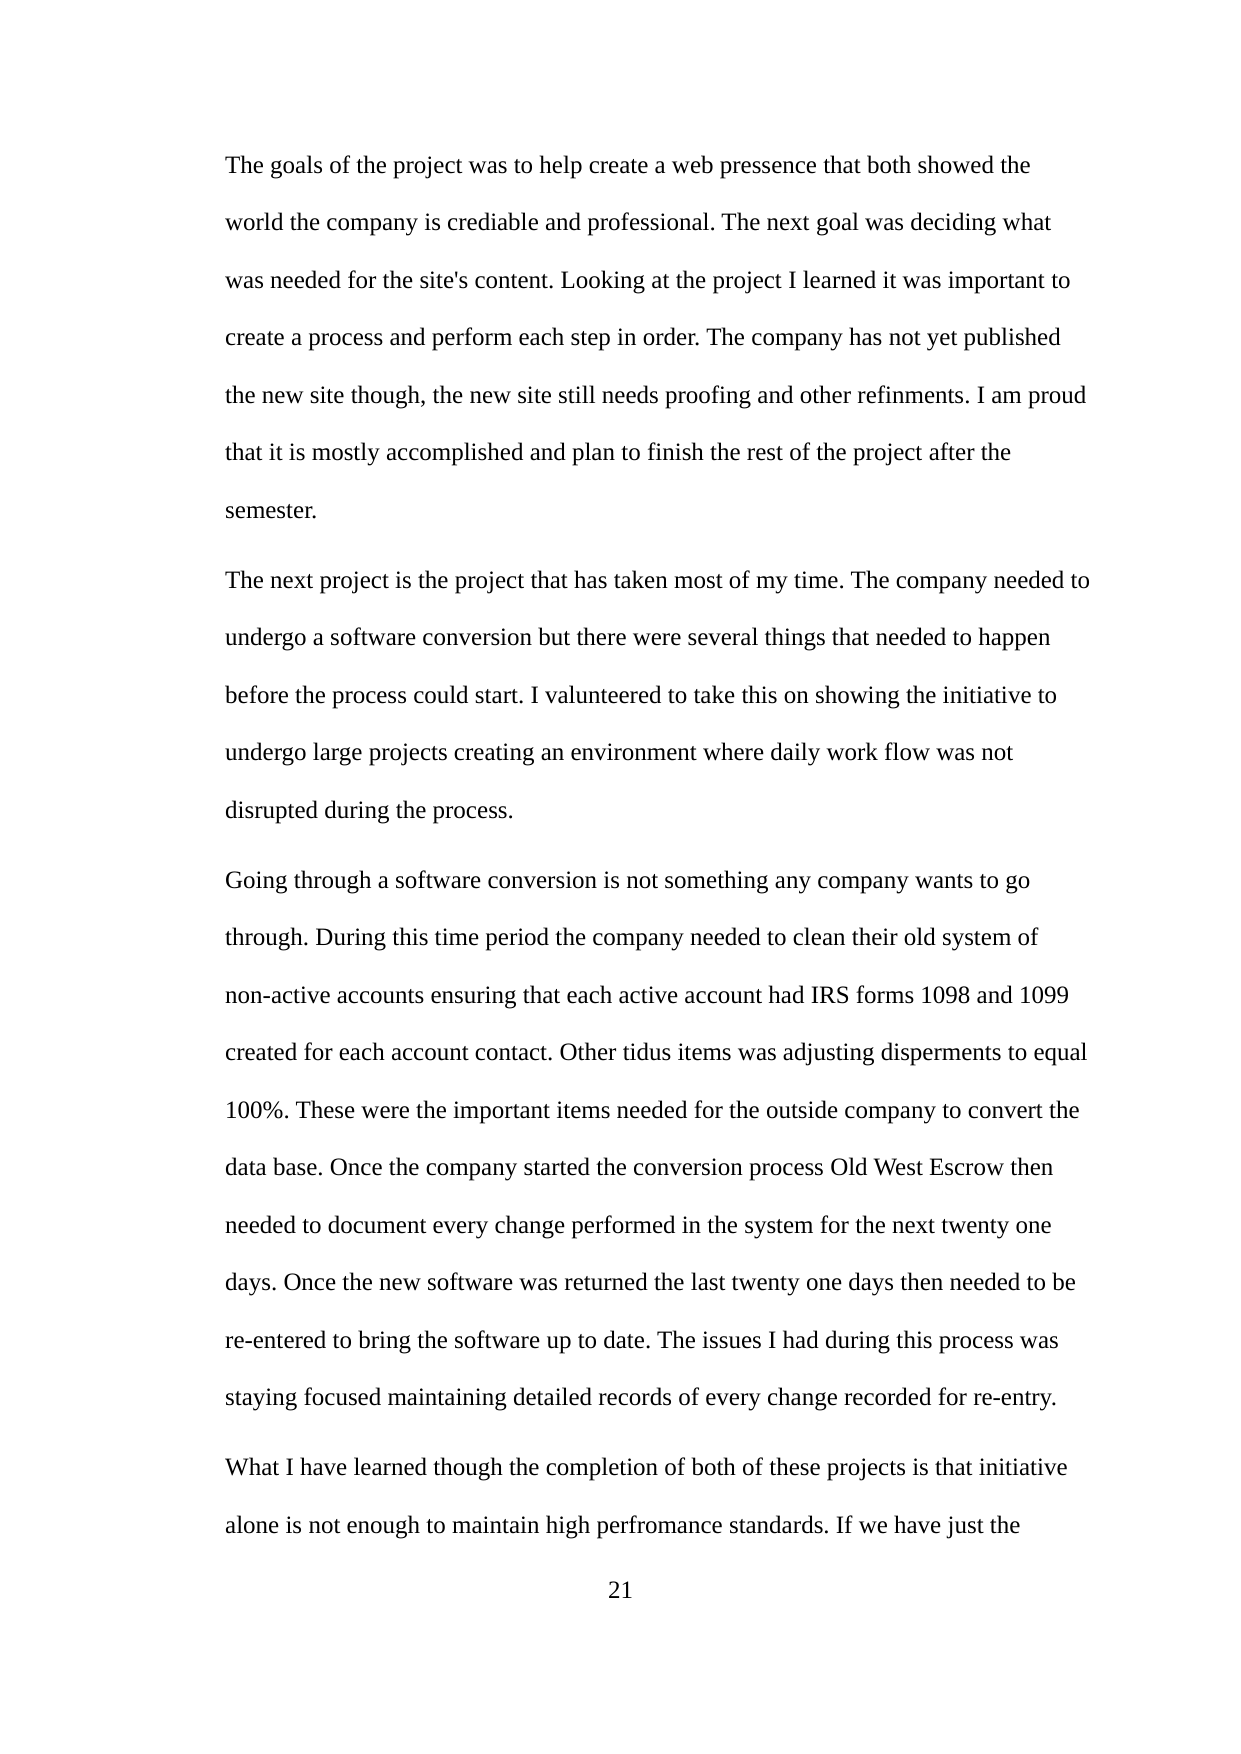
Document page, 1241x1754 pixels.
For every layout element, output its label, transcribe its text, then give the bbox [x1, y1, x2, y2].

list The next project is the project that has taken most of my time. The company needed to undergo a software conversion but there were several things that needed to happen before the process could start. I valunteered to take this on showing the initiative to undergo large projects creating an environment where daily work flow was not disrupted during the process. [187, 565, 1091, 824]
list What I have learned though the completion of both of these projects is that initiative alone is not enough to maintain high perfromance standards. If we have just the [187, 1452, 1091, 1539]
list The goals of the project was to help create a web pressence that both showed the world the company is crediable and professional. The next goal was deciding what was needed for the site's content. Looking at the project I learned it was important to create a process and perform each step in order. The company has not yet published the new site though, the new site still needs proofing and other refinments. I am proud that it is mostly accomplished and plan to finish the rest of the project after the semester. [187, 150, 1091, 524]
list Going through a software conversion is not something any company wants to go through. During this time period the company needed to clean their old system of non-active accounts ensuring that each active account had IRS forms 1098 and 1099 created for each account contact. Other tidus items was adjusting disperments to equal 100%. These were the important items needed for the outside company to convert the data base. Once the company started the conversion process Old West Escrow then needed to document every change performed in the system for the next twenty one days. Once the new software was returned the last twenty one days then needed to be re-entered to bring the software up to date. The issues I had during this process was staying focused maintaining detailed records of every change recorded for re-entry. [187, 865, 1091, 1411]
